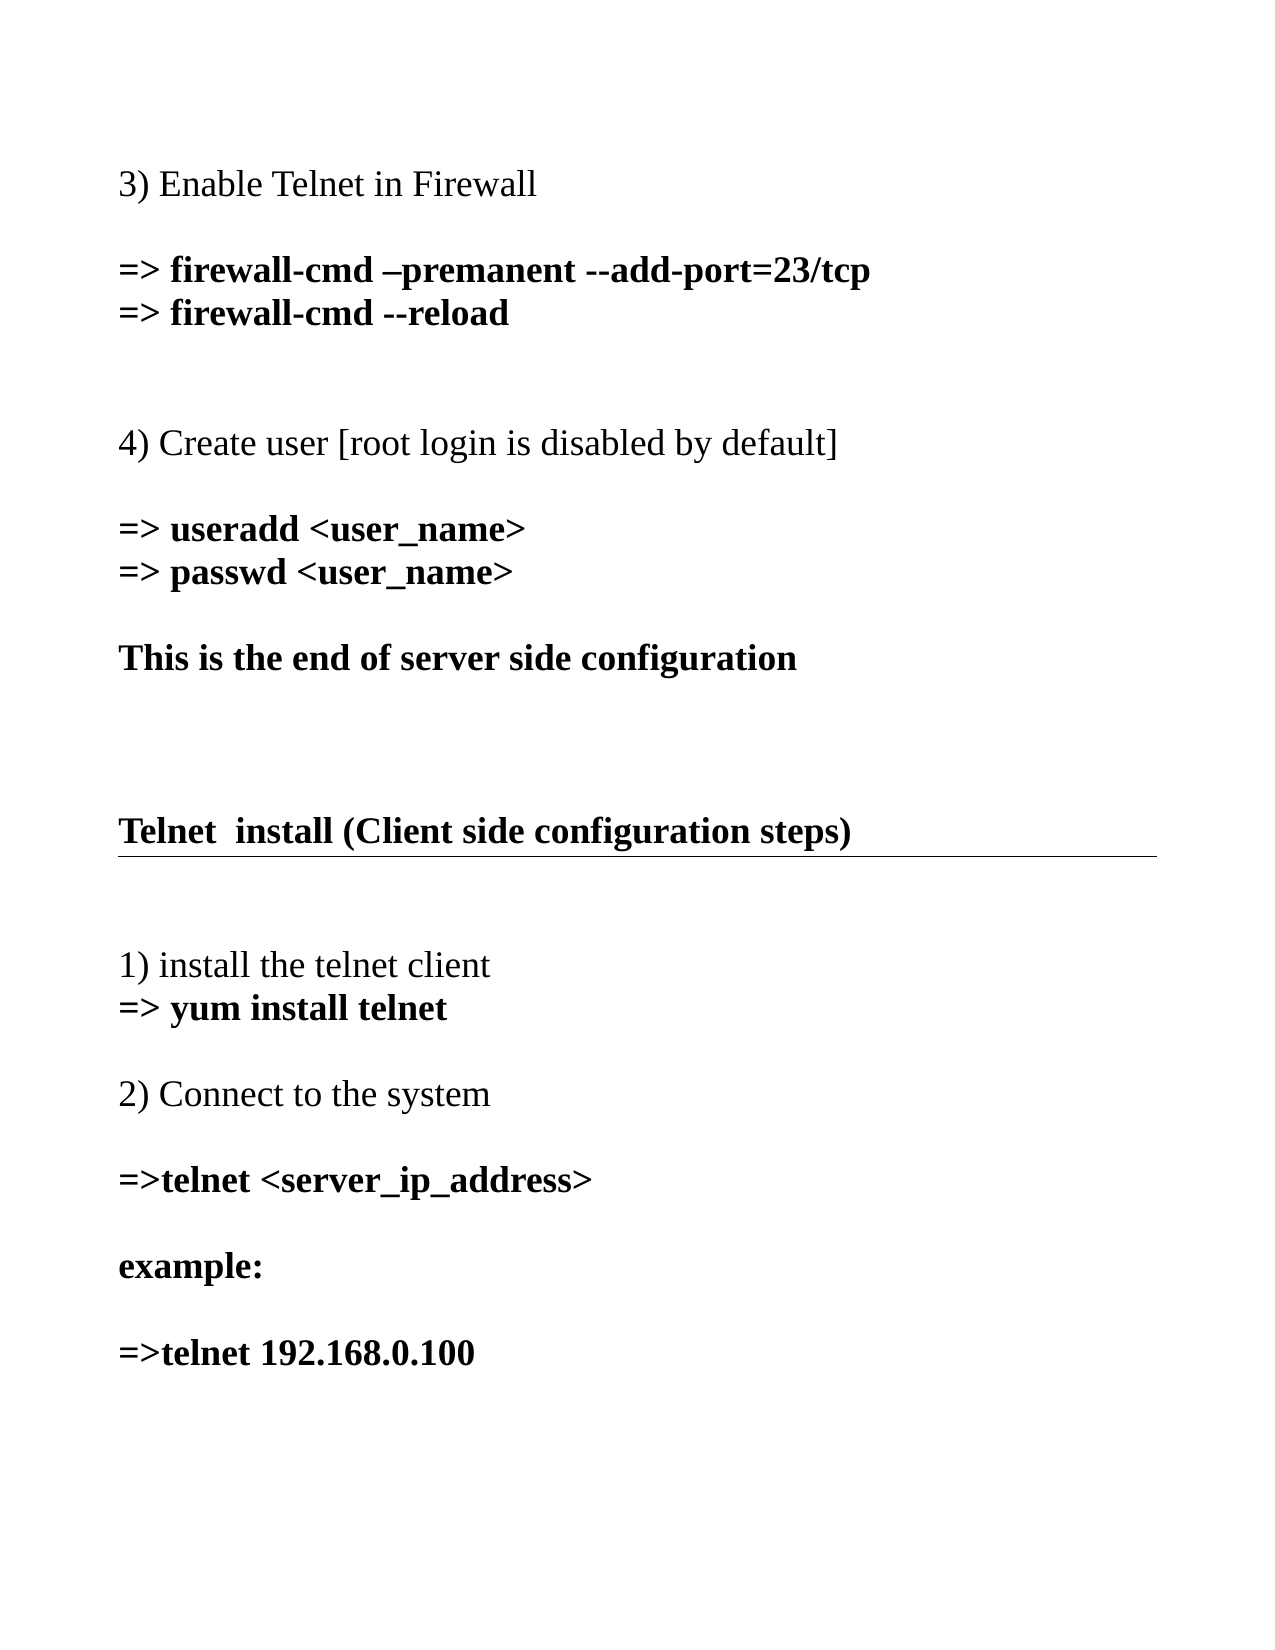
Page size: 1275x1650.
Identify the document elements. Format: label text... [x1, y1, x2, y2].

text 1) install the telnet client [118, 942, 1157, 985]
text => useradd <user_name> [118, 506, 1157, 549]
text Telnet install (Client side configuration steps) [118, 808, 1157, 856]
text => passwd <user_name> [118, 549, 1157, 592]
text => firewall-cmd –premanent --add-port=23/tcp [118, 247, 1157, 291]
text =>telnet 192.168.0.100 [118, 1330, 1157, 1373]
text => firewall-cmd --reload [118, 291, 1157, 334]
text 3) Enable Telnet in Firewall [118, 161, 1157, 204]
text => yum install telnet [118, 985, 1157, 1028]
text 2) Connect to the system [118, 1071, 1157, 1114]
text This is the end of server side configuration [118, 636, 1157, 679]
text example: [118, 1244, 1157, 1287]
text =>telnet <server_ip_address> [118, 1158, 1157, 1201]
text 4) Create user [root login is disabled by default] [118, 420, 1157, 463]
